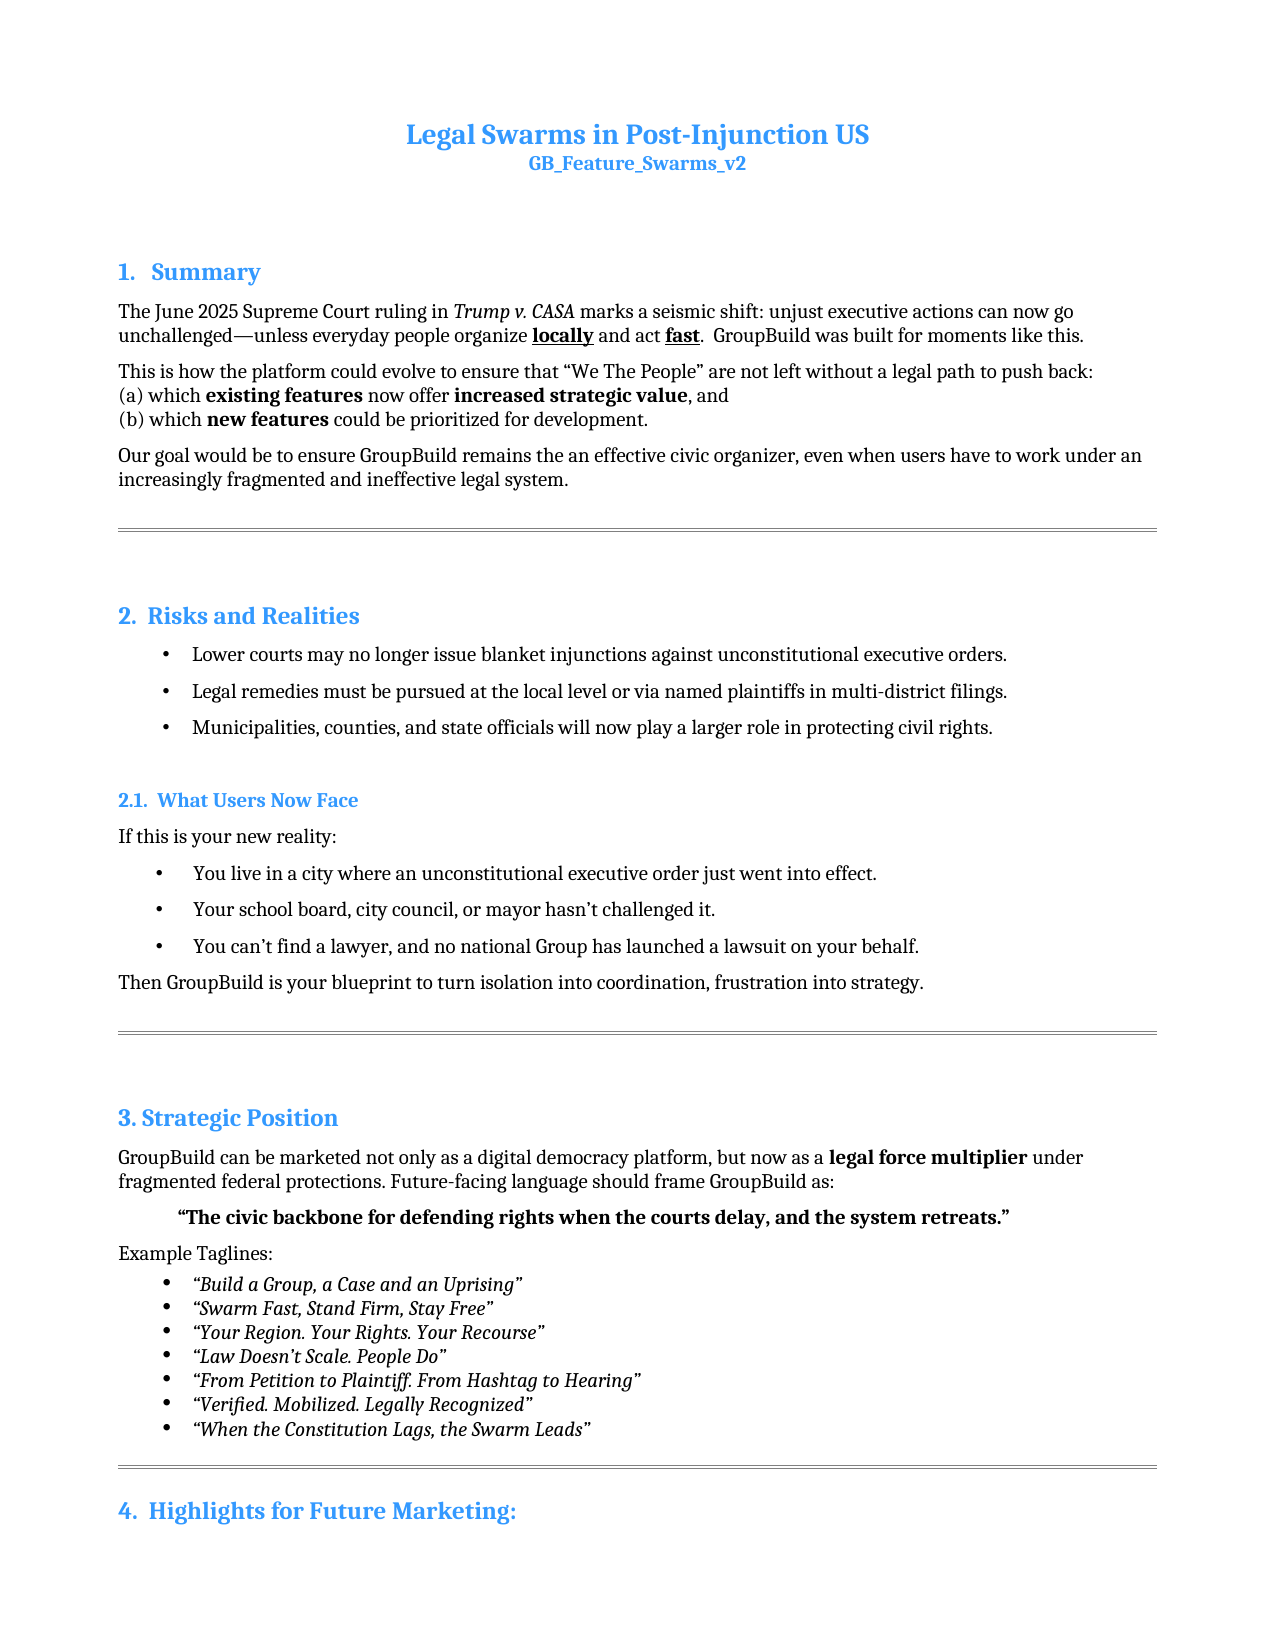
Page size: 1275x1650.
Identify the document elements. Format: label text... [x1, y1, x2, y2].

list Legal remedies must be pursued at the local level or via named plaintiffs in multi-district filings. [162, 679, 1157, 703]
list Municipalities, counties, and state officials will now play a larger role in protecting civil rights. [162, 716, 1157, 740]
text GroupBuild can be marketed not only as a digital democracy platform, but now as a legal force multiplier under fragmented federal protections. Future-facing language should frame GroupBuild as: [118, 1146, 1157, 1193]
list Lower courts may no longer issue blanket injunctions against unconstitutional executive orders. [162, 643, 1157, 667]
subtitle Legal Swarms in Post-Injunction US [118, 118, 1157, 152]
subtitle GB_Feature_Swarms_v2 [118, 152, 1157, 176]
text If this is your new reality: [118, 825, 1157, 849]
text Our goal would be to ensure GroupBuild remains the an effective civic organizer, even when users have to work under an increasingly fragmented and ineffective legal system. [118, 444, 1157, 492]
list “Build a Group, a Case and an Uprising” [162, 1272, 1157, 1296]
list “Your Region. Your Rights. Your Recourse” [162, 1321, 1157, 1345]
list You live in a city where an unconstitutional executive order just went into effect. [156, 862, 1157, 886]
text 3. Strategic Position [118, 1104, 1157, 1133]
list “Law Doesn’t Scale. People Do” [162, 1345, 1157, 1369]
list “When the Constitution Lags, the Swarm Leads” [162, 1417, 1157, 1441]
list “Swarm Fast, Stand Firm, Stay Free” [162, 1296, 1157, 1321]
text 2. Risks and Realities [118, 602, 1157, 630]
text 4. Highlights for Future Marketing: [118, 1497, 1157, 1526]
text This is how the platform could evolve to ensure that “We The People” are not left without a legal path to push back: (a) which existing features now offer increased strategic value, and (b) which new features could be prioritized for development. [118, 360, 1157, 432]
text 1. Summary [118, 258, 1157, 287]
list You can’t find a lawyer, and no national Group has launched a lawsuit on your behalf. [156, 934, 1157, 958]
text 2.1. What Users Now Face [118, 789, 1157, 813]
list “Verified. Mobilized. Legally Recognized” [162, 1393, 1157, 1417]
list Your school board, city council, or mayor hasn’t challenged it. [156, 898, 1157, 922]
text The June 2025 Supreme Court ruling in Trump v. CASA marks a seismic shift: unjust executive actions can now go unchallenged—unless everyday people organize locally and act fast. GroupBuild was built for moments like this. [118, 299, 1157, 347]
list “From Petition to Plaintiff. From Hashtag to Hearing” [162, 1369, 1157, 1393]
text Example Taglines: [118, 1242, 1157, 1266]
text Then GroupBuild is your blueprint to turn isolation into coordination, frustration into strategy. [118, 971, 1157, 995]
text “The civic backbone for defending rights when the courts delay, and the system retreats.” [177, 1206, 1098, 1230]
